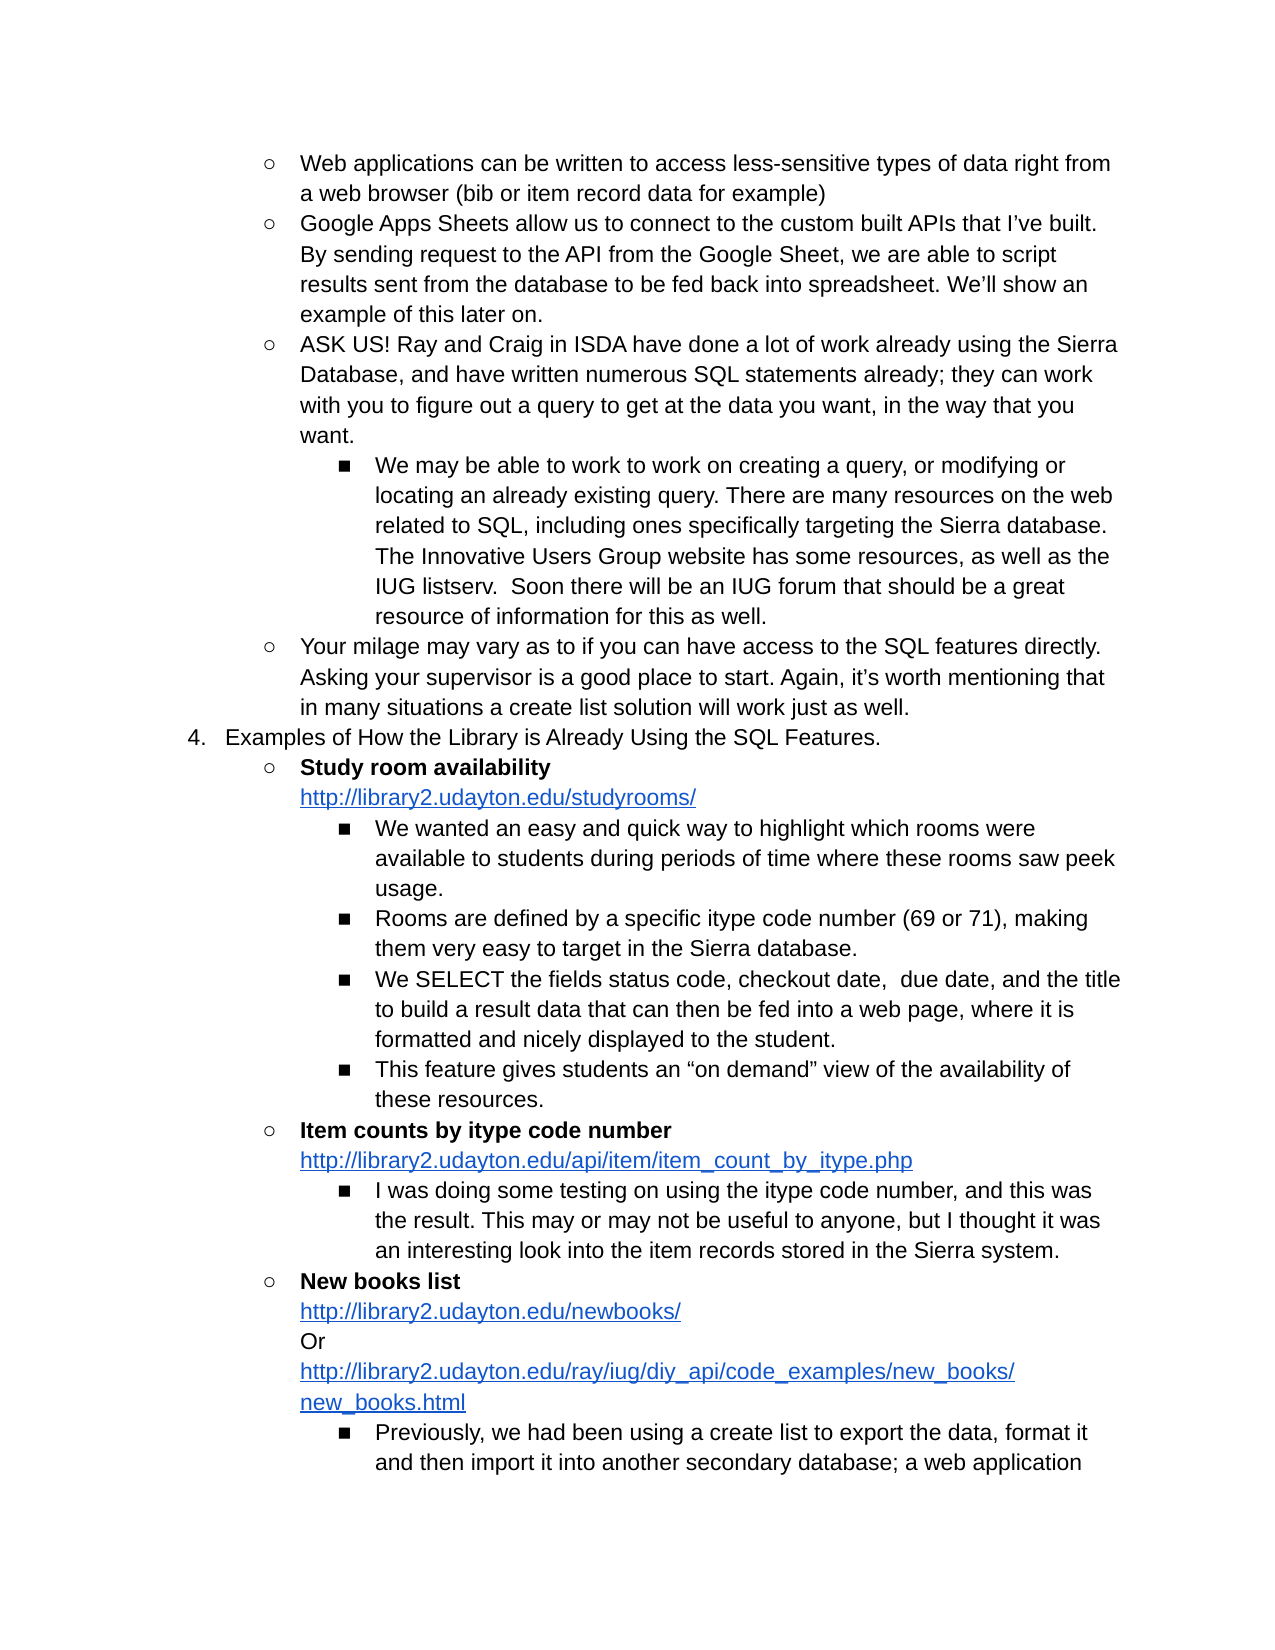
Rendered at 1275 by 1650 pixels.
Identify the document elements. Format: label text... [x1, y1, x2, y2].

list Item counts by itype code number http://library2.udayton.edu/api/item/item_count_by_itype.php [262, 1117, 1125, 1173]
list New books list http://library2.udayton.edu/newbooks/ Or http://library2.udayton.edu/ray/iug/diy_api/code_examples/new_books/new_books.html [262, 1268, 1125, 1415]
list This feature gives students an “on demand” view of the availability of these resources. [337, 1056, 1125, 1113]
list Rooms are defined by a specific itype code number (69 or 71), making them very easy to target in the Sierra database. [337, 905, 1125, 962]
list Your milage may vary as to if you can have access to the SQL features directly. Asking your supervisor is a good place to start. Again, it’s worth mentioning that in many situations a create list solution will work just as well. [262, 633, 1125, 720]
list ASK US! Ray and Craig in ISDA have done a lot of work already using the Sierra Database, and have written numerous SQL statements already; they can work with you to figure out a query to get at the data you want, in the way that you want. [262, 331, 1125, 448]
list I was doing some testing on using the itype code number, and this was the result. This may or may not be useful to anyone, but I thought it was an interesting look into the item records stored in the Sierra system. [337, 1177, 1125, 1264]
list We may be able to work to work on creating a query, or modifying or locating an already existing query. There are many resources on the web related to SQL, including ones specifically targeting the Sierra database. The Innovative Users Group website has some resources, as well as the IUG listserv. Soon there will be an IUG forum that should be a great resource of information for this as well. [337, 452, 1125, 629]
list Web applications can be written to access less-sensitive types of data right from a web browser (bib or item record data for example) [262, 150, 1125, 207]
list We wanted an easy and quick way to highlight which rooms were available to students during periods of time where these rooms saw peek usage. [337, 814, 1125, 901]
list Previously, we had been using a create list to export the data, format it and then import it into another secondary database; a web application [337, 1419, 1125, 1475]
list We SELECT the fields status code, checkout date, due date, and the title to build a result data that can then be fed into a web page, where it is formatted and nicely displayed to the student. [337, 966, 1125, 1052]
list Examples of How the Library is Already Using the SQL Features. [187, 724, 1125, 750]
list Google Apps Sheets allow us to connect to the custom built APIs that I’ve built. By sending request to the API from the Google Sheet, we are able to script results sent from the database to be fed back into spreadsheet. We’ll show an example of this later on. [262, 210, 1125, 327]
list Study room availability http://library2.udayton.edu/studyrooms/ [262, 754, 1125, 811]
